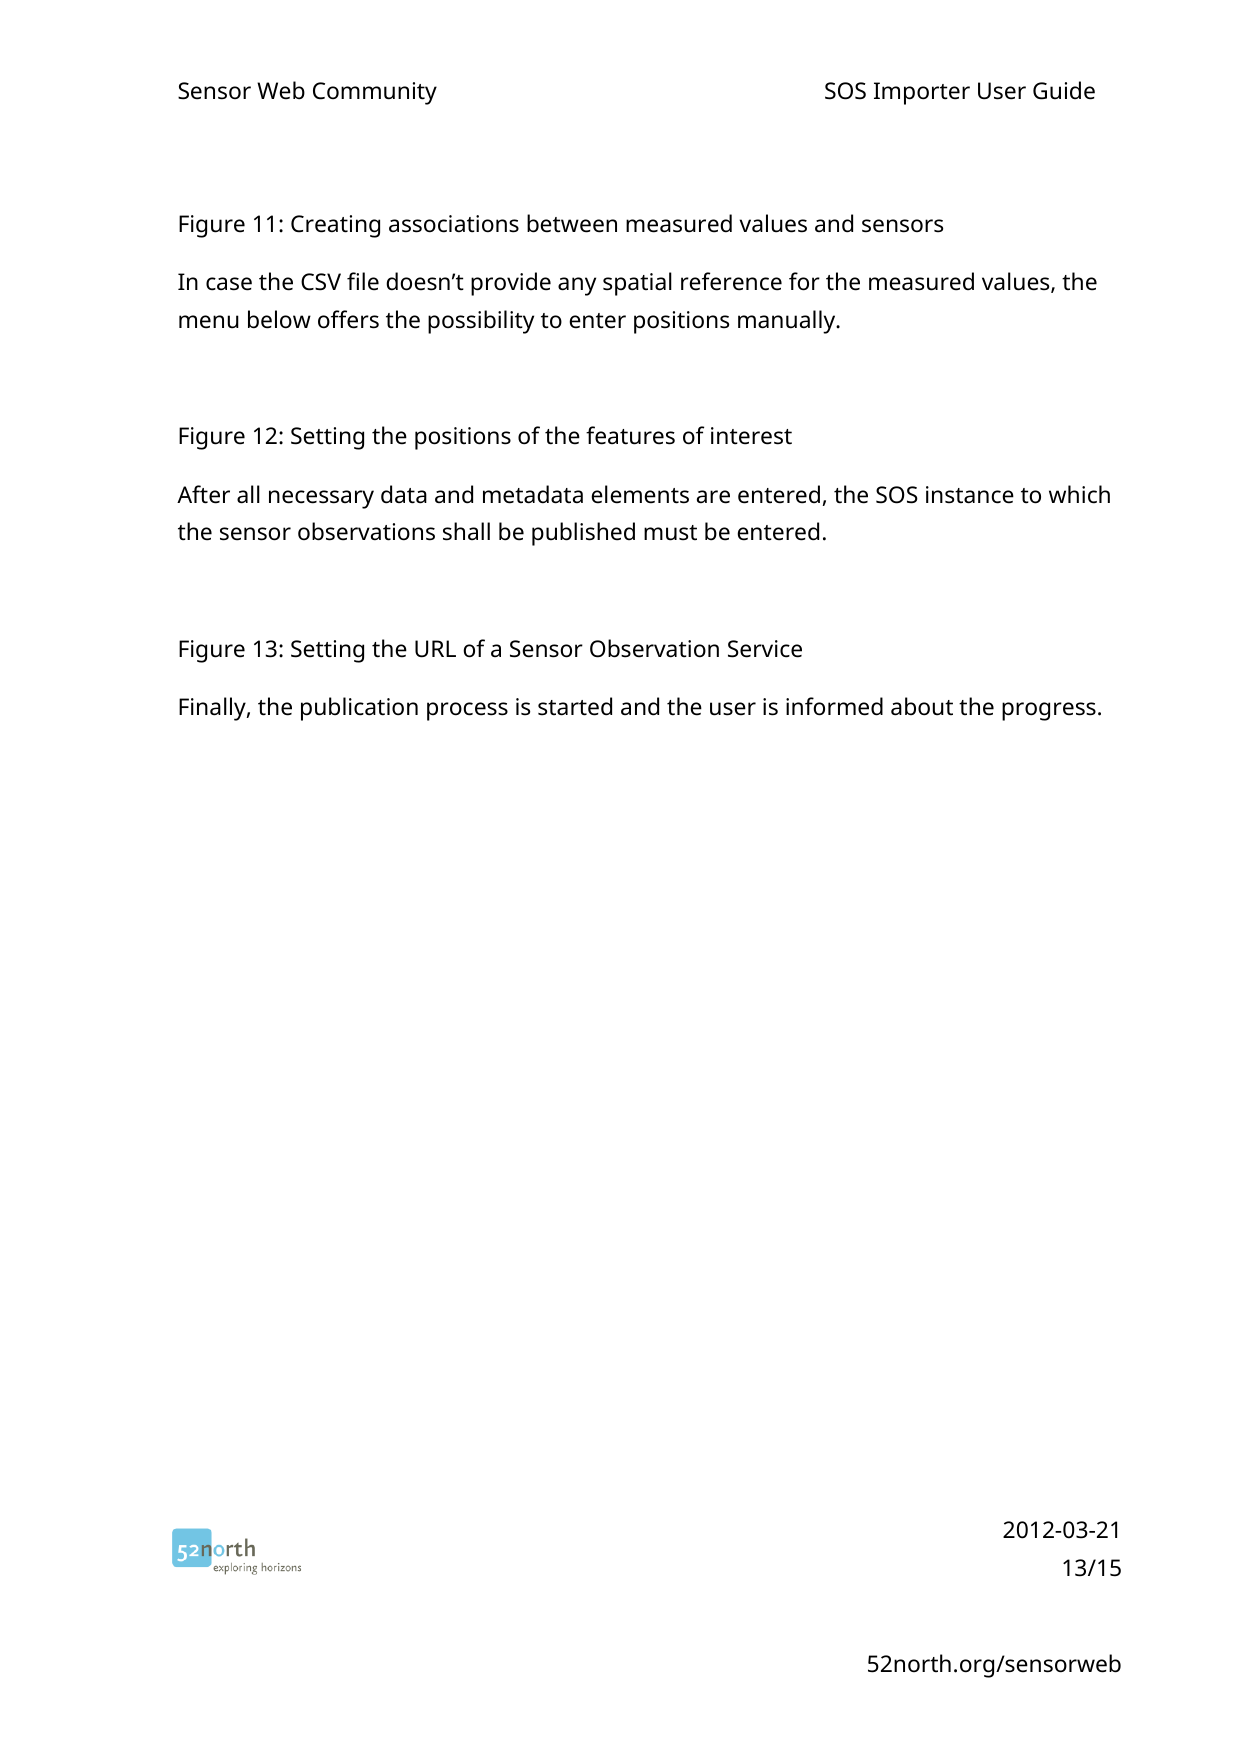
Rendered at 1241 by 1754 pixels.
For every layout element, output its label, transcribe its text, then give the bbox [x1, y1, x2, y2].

text Figure 12: Setting the positions of the features of interest [177, 420, 1122, 451]
picture [172, 1527, 302, 1575]
text Figure 13: Setting the URL of a Sensor Observation Service [177, 633, 1122, 664]
text Figure 11: Creating associations between measured values and sensors [177, 208, 1122, 239]
text After all necessary data and metadata elements are entered, the SOS instance to which the sensor observations shall be published must be entered. [177, 478, 1122, 547]
text Finally, the publication process is started and the user is informed about the progress. [177, 691, 1122, 722]
text In case the CSV file doesn’t provide any spatial reference for the measured values, the menu below offers the possibility to enter positions manually. [177, 266, 1122, 335]
